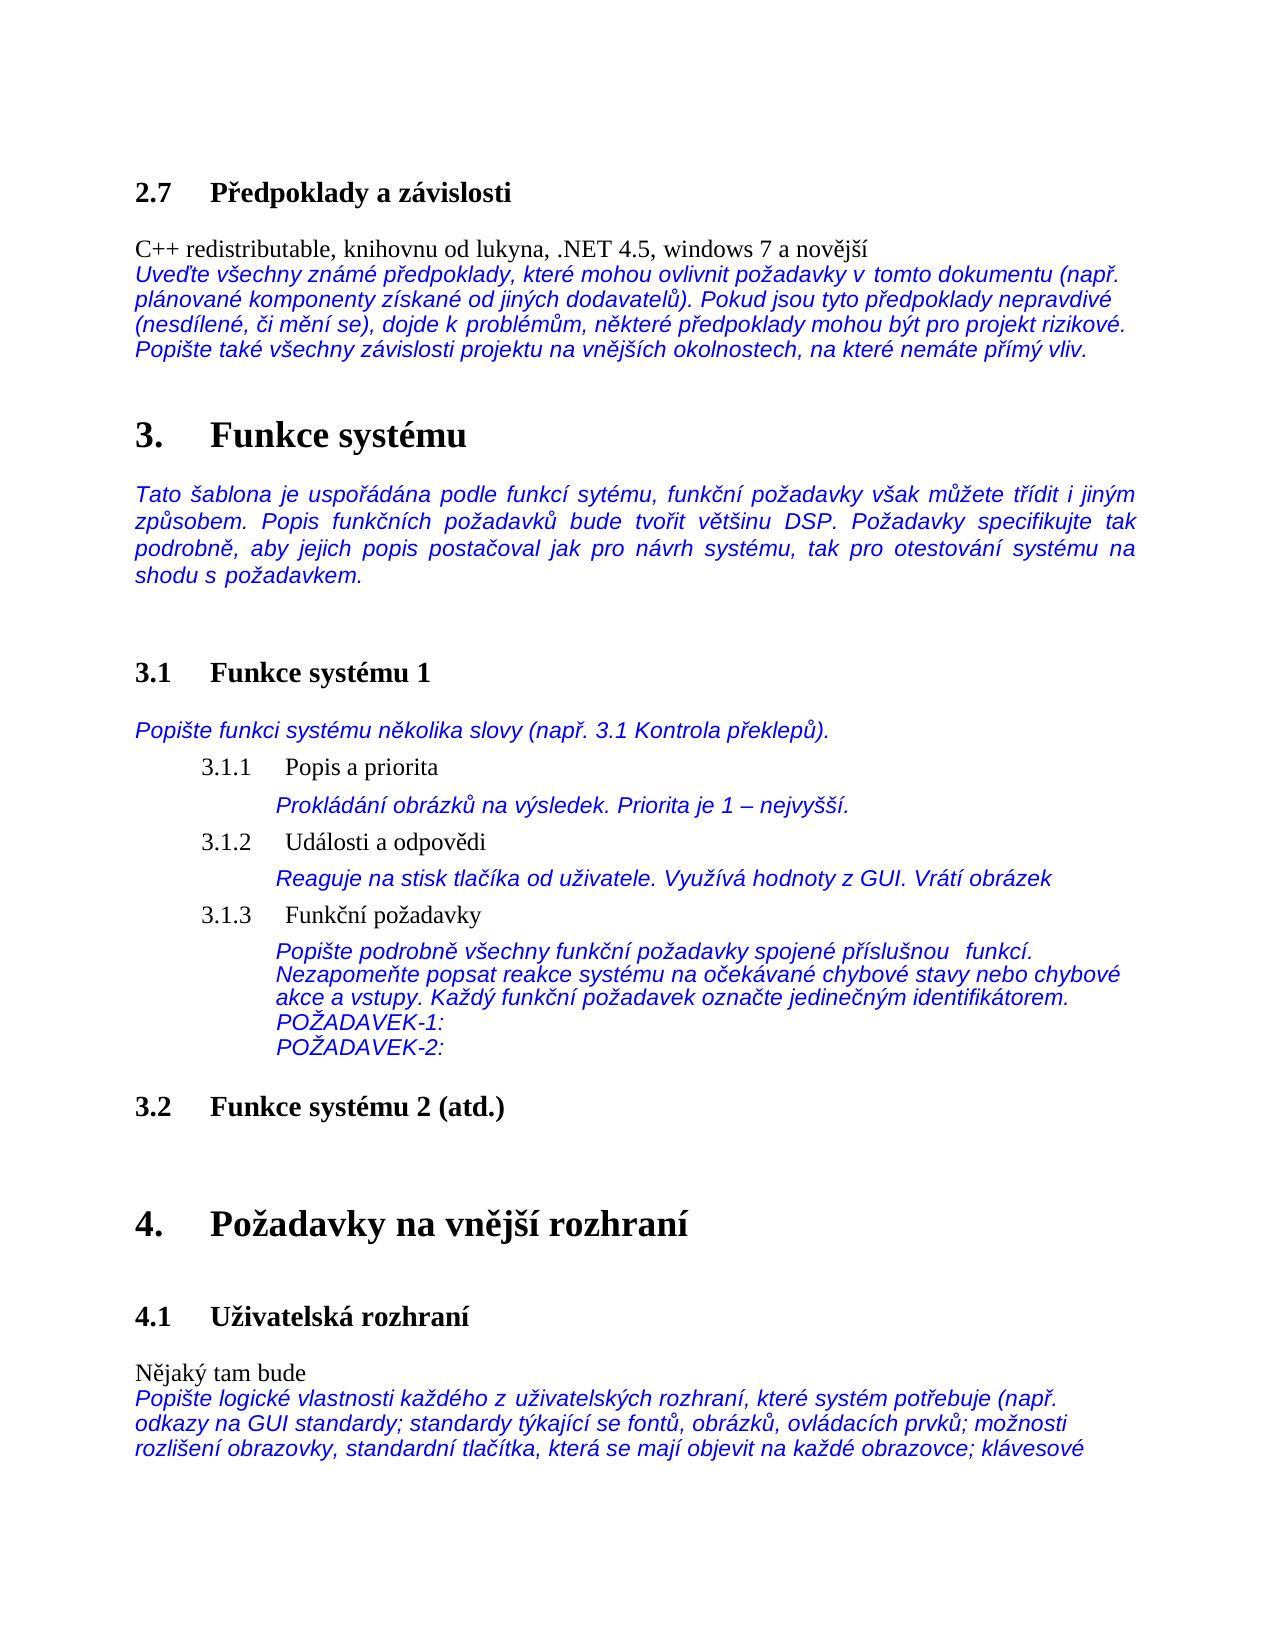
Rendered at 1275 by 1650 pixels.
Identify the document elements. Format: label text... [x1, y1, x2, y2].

subtitle Předpoklady a závislosti [135, 175, 1140, 208]
text 3.1.2 Události a odpovědi [201, 831, 1140, 856]
text Popište logické vlastnosti každého z uživatelských rozhraní, které systém potřebuje (např. odkazy na GUI standardy; standardy týkající se fontů, obrázků, ovládacích prvků; možnosti rozlišení obrazovky, standardní tlačítka, která se mají objevit na každé obrazovce; klávesové [135, 1387, 1140, 1462]
text 3.1.3 Funkční požadavky [201, 904, 1140, 929]
text Popište funkci systému několika slovy (např. 3.1 Kontrola překlepů). [135, 718, 1140, 743]
text C++ redistributable, knihovnu od lukyna, .NET 4.5, windows 7 a novější [135, 238, 1140, 263]
subtitle Uživatelská rozhraní [135, 1299, 1140, 1332]
text 3.1.1 Popis a priorita [201, 756, 1140, 781]
text Nějaký tam bude [135, 1362, 1140, 1387]
text Tato šablona je uspořádána podle funkcí sytému, funkční požadavky však můžete třídit i jiným způsobem. Popis funkčních požadavků bude tvořit většinu DSP. Požadavky specifikujte tak podrobně, aby jejich popis postačoval jak pro návrh systému, tak pro otestování systému na shodu s požadavkem. [135, 481, 1140, 589]
subtitle Funkce systému 1 [135, 656, 1140, 689]
text Reaguje na stisk tlačíka od uživatele. Využívá hodnoty z GUI. Vrátí obrázek [276, 868, 1140, 891]
subtitle Požadavky na vnější rozhraní [135, 1202, 1140, 1245]
text Prokládání obrázků na výsledek. Priorita je 1 – nejvyšší. [276, 793, 1140, 818]
text Uveďte všechny známé předpoklady, které mohou ovlivnit požadavky v tomto dokumentu (např. plánované komponenty získané od jiných dodavatelů). Pokud jsou tyto předpoklady nepravdivé (nesdílené, či mění se), dojde k problémům, některé předpoklady mohou být pro projekt rizikové. Popište také všechny závislosti projektu na vnějších okolnostech, na které nemáte přímý vliv. [135, 263, 1140, 363]
text Popište podrobně všechny funkční požadavky spojené příslušnou funkcí. Nezapomeňte popsat reakce systému na očekávané chybové stavy nebo chybové akce a vstupy. Každý funkční požadavek označte jedinečným identifikátorem. [276, 941, 1140, 1010]
subtitle Funkce systému 2 (atd.) [135, 1089, 1140, 1123]
subtitle Funkce systému [135, 413, 1140, 456]
text POŽADAVEK-1: [276, 1010, 1140, 1035]
text POŽADAVEK-2: [276, 1035, 1140, 1060]
